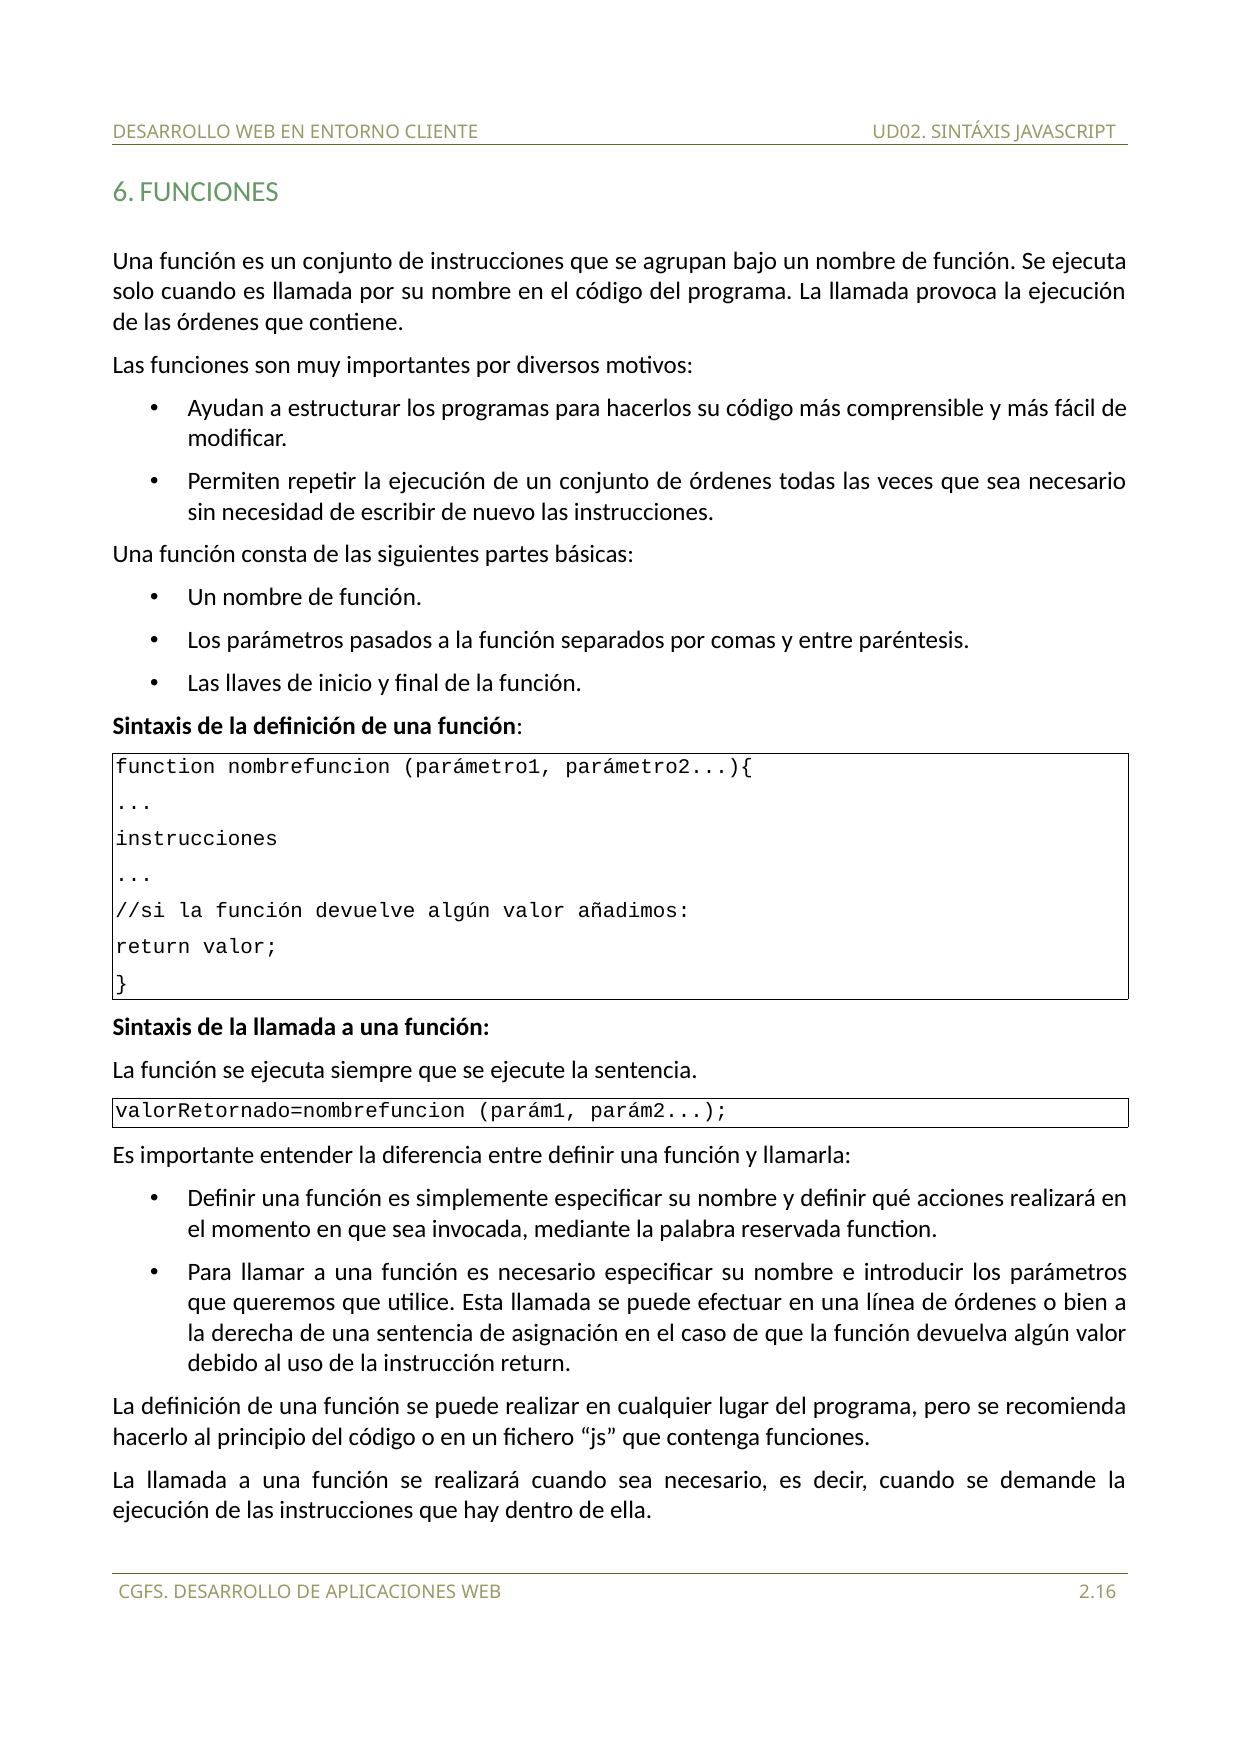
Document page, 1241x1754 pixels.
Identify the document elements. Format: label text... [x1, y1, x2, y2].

text La definición de una función se puede realizar en cualquier lugar del programa, pero se recomienda hacerlo al principio del código o en un fichero “js” que contenga funciones. [112, 1390, 1128, 1451]
text La llamada a una función se realizará cuando sea necesario, es decir, cuando se demande la ejecución de las instrucciones que hay dentro de ella. [112, 1464, 1128, 1525]
text La función se ejecuta siempre que se ejecute la sentencia. [112, 1054, 1128, 1085]
text } [113, 969, 1128, 999]
text Es importante entender la diferencia entre definir una función y llamarla: [112, 1139, 1128, 1170]
text //si la función devuelve algún valor añadimos: [113, 897, 1128, 924]
list Las llaves de inicio y final de la función. [150, 667, 1128, 698]
subtitle Funciones [112, 173, 1128, 209]
text Una función es un conjunto de instrucciones que se agrupan bajo un nombre de función. Se ejecuta solo cuando es llamada por su nombre en el código del programa. La llamada provoca la ejecución de las órdenes que contiene. [112, 245, 1128, 336]
text Las funciones son muy importantes por diversos motivos: [112, 349, 1128, 379]
text ... [113, 789, 1128, 816]
text ... [113, 861, 1128, 888]
text Sintaxis de la llamada a una función: [112, 1012, 1128, 1042]
text valorRetornado=nombrefuncion (parám1, parám2...); [113, 1099, 1128, 1127]
list Definir una función es simplemente especificar su nombre y definir qué acciones realizará en el momento en que sea invocada, mediante la palabra reservada function. [150, 1182, 1128, 1243]
text Sintaxis de la definición de una función: [112, 710, 1128, 741]
text function nombrefuncion (parámetro1, parámetro2...){ [113, 754, 1128, 780]
list Permiten repetir la ejecución de un conjunto de órdenes todas las veces que sea necesario sin necesidad de escribir de nuevo las instrucciones. [150, 465, 1128, 526]
list Ayudan a estructurar los programas para hacerlos su código más comprensible y más fácil de modificar. [150, 392, 1128, 453]
list Un nombre de función. [150, 582, 1128, 612]
text instrucciones [113, 825, 1128, 852]
list Los parámetros pasados a la función separados por comas y entre paréntesis. [150, 624, 1128, 655]
list Una función consta de las siguientes partes básicas: [112, 539, 1128, 569]
text return valor; [113, 933, 1128, 960]
list Para llamar a una función es necesario especificar su nombre e introducir los parámetros que queremos que utilice. Esta llamada se puede efectuar en una línea de órdenes o bien a la derecha de una sentencia de asignación en el caso de que la función devuelva algún valor debido al uso de la instrucción return. [150, 1256, 1128, 1378]
